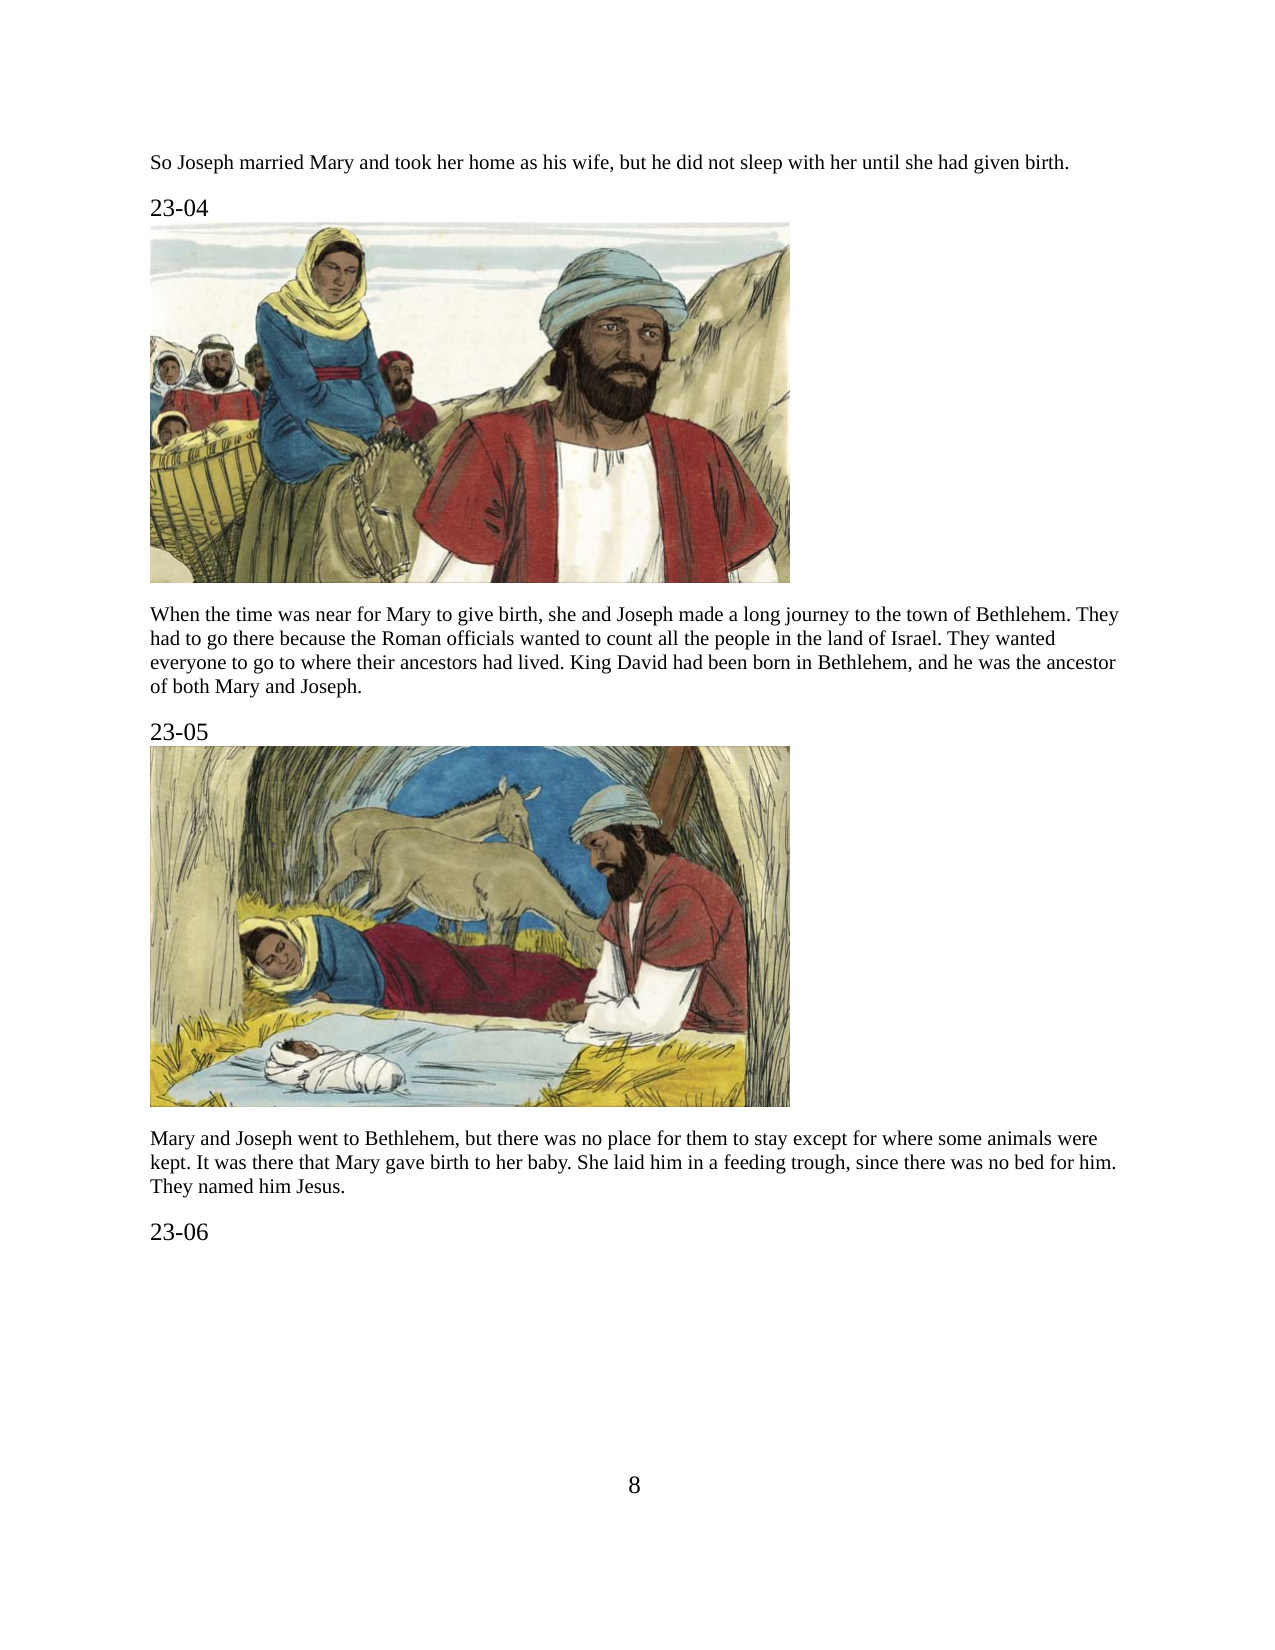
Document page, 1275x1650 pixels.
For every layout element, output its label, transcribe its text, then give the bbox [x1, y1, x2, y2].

subtitle 23-06 [150, 1217, 1125, 1246]
subtitle 23-05 [150, 717, 1125, 746]
text Mary and Joseph went to Bethlehem, but there was no place for them to stay except for where some animals were kept. It was there that Mary gave birth to her baby. She laid him in a feeding trough, since there was no bed for him. They named him Jesus. [150, 1126, 1125, 1198]
subtitle 23-04 [150, 193, 1125, 222]
text So Joseph married Mary and took her home as his wife, but he did not sleep with her until she had given birth. [150, 150, 1125, 174]
text When the time was near for Mary to give birth, she and Joseph made a long journey to the town of Bethlehem. They had to go there because the Roman officials wanted to count all the people in the land of Israel. They wanted everyone to go to where their ancestors had lived. King David had been born in Bethlehem, and he was the ancestor of both Mary and Joseph. [150, 602, 1125, 698]
picture [150, 222, 790, 583]
picture [150, 746, 790, 1107]
